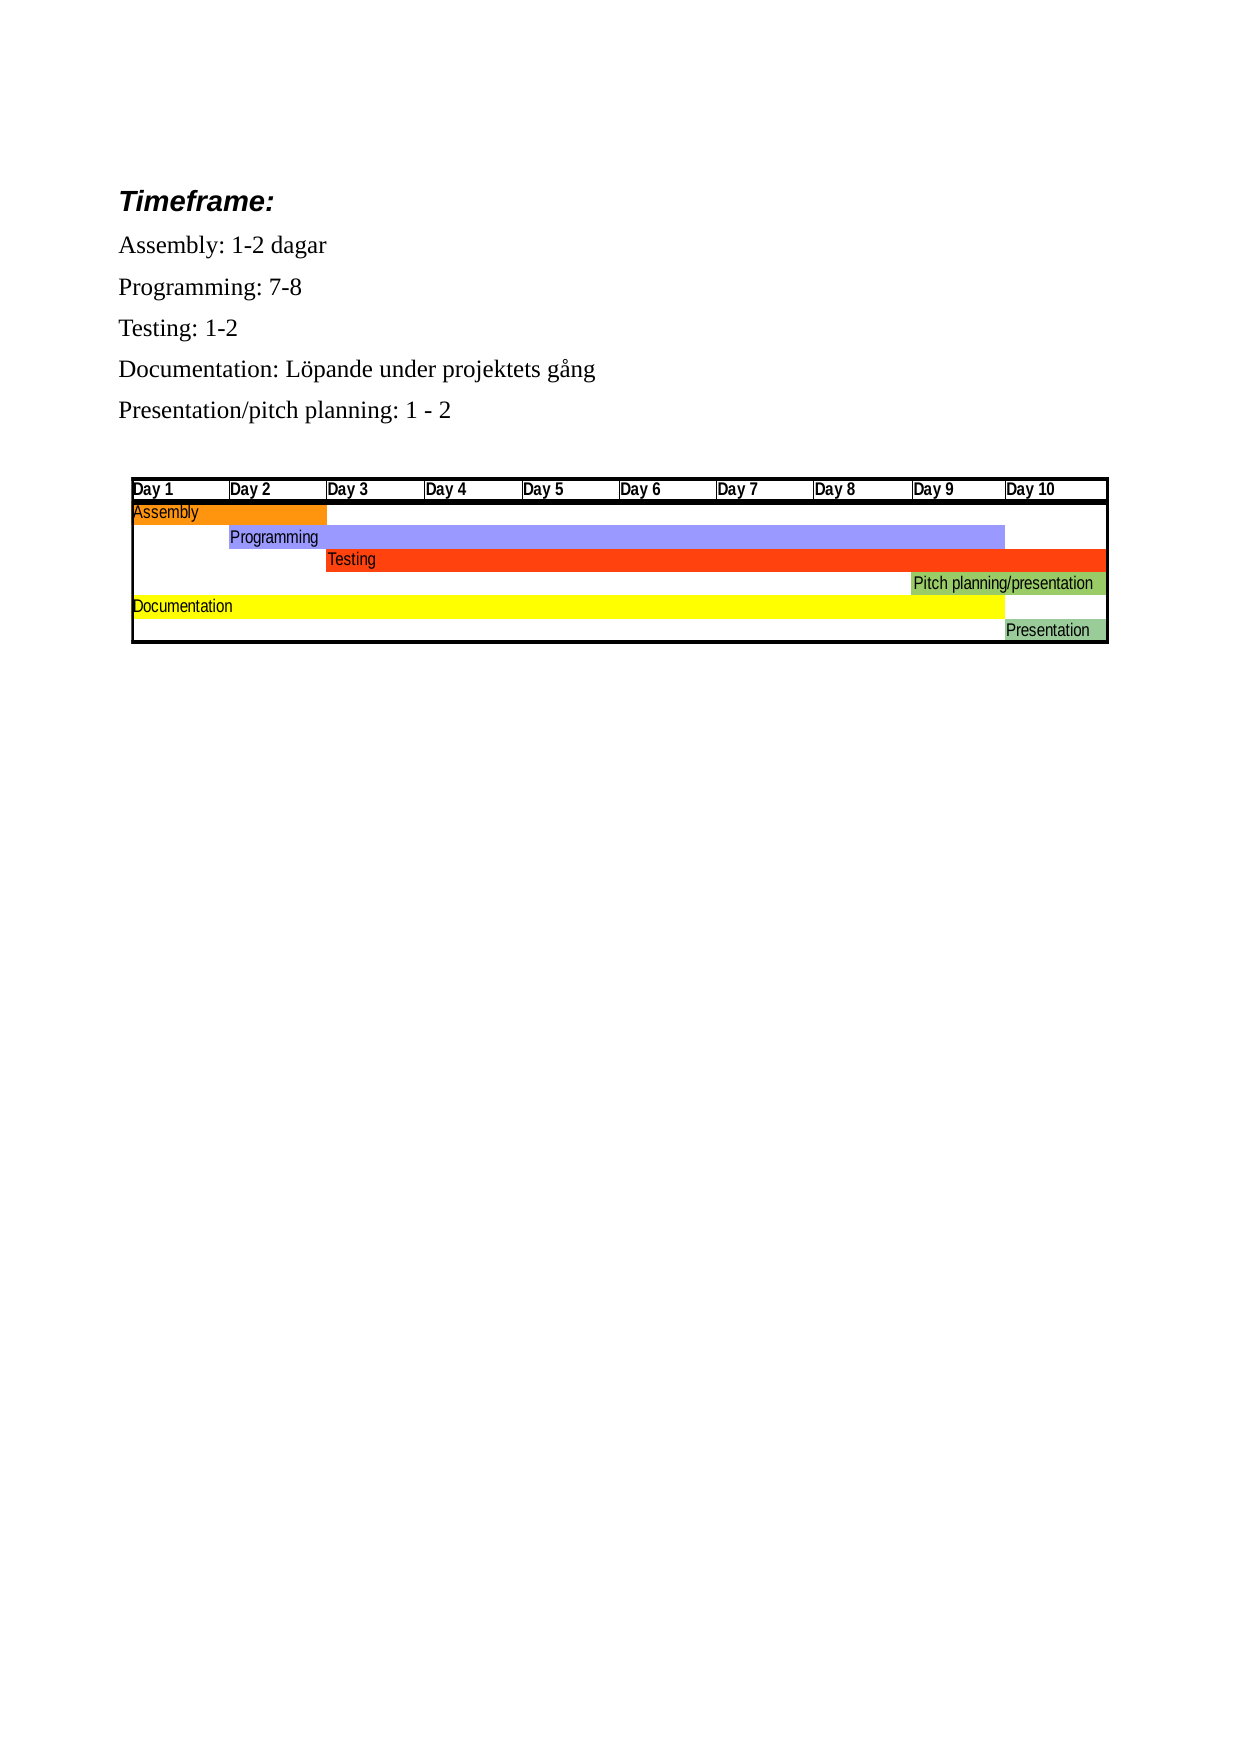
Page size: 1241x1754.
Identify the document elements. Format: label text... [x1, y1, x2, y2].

text Testing: 1-2 [118, 313, 1122, 342]
text Assembly: 1-2 dagar [118, 230, 1122, 259]
text Presentation/pitch planning: 1 - 2 [118, 395, 1122, 424]
text Documentation: Löpande under projektets gång [118, 354, 1122, 383]
subtitle Timeframe: [118, 184, 1122, 218]
text Programming: 7-8 [118, 272, 1122, 300]
